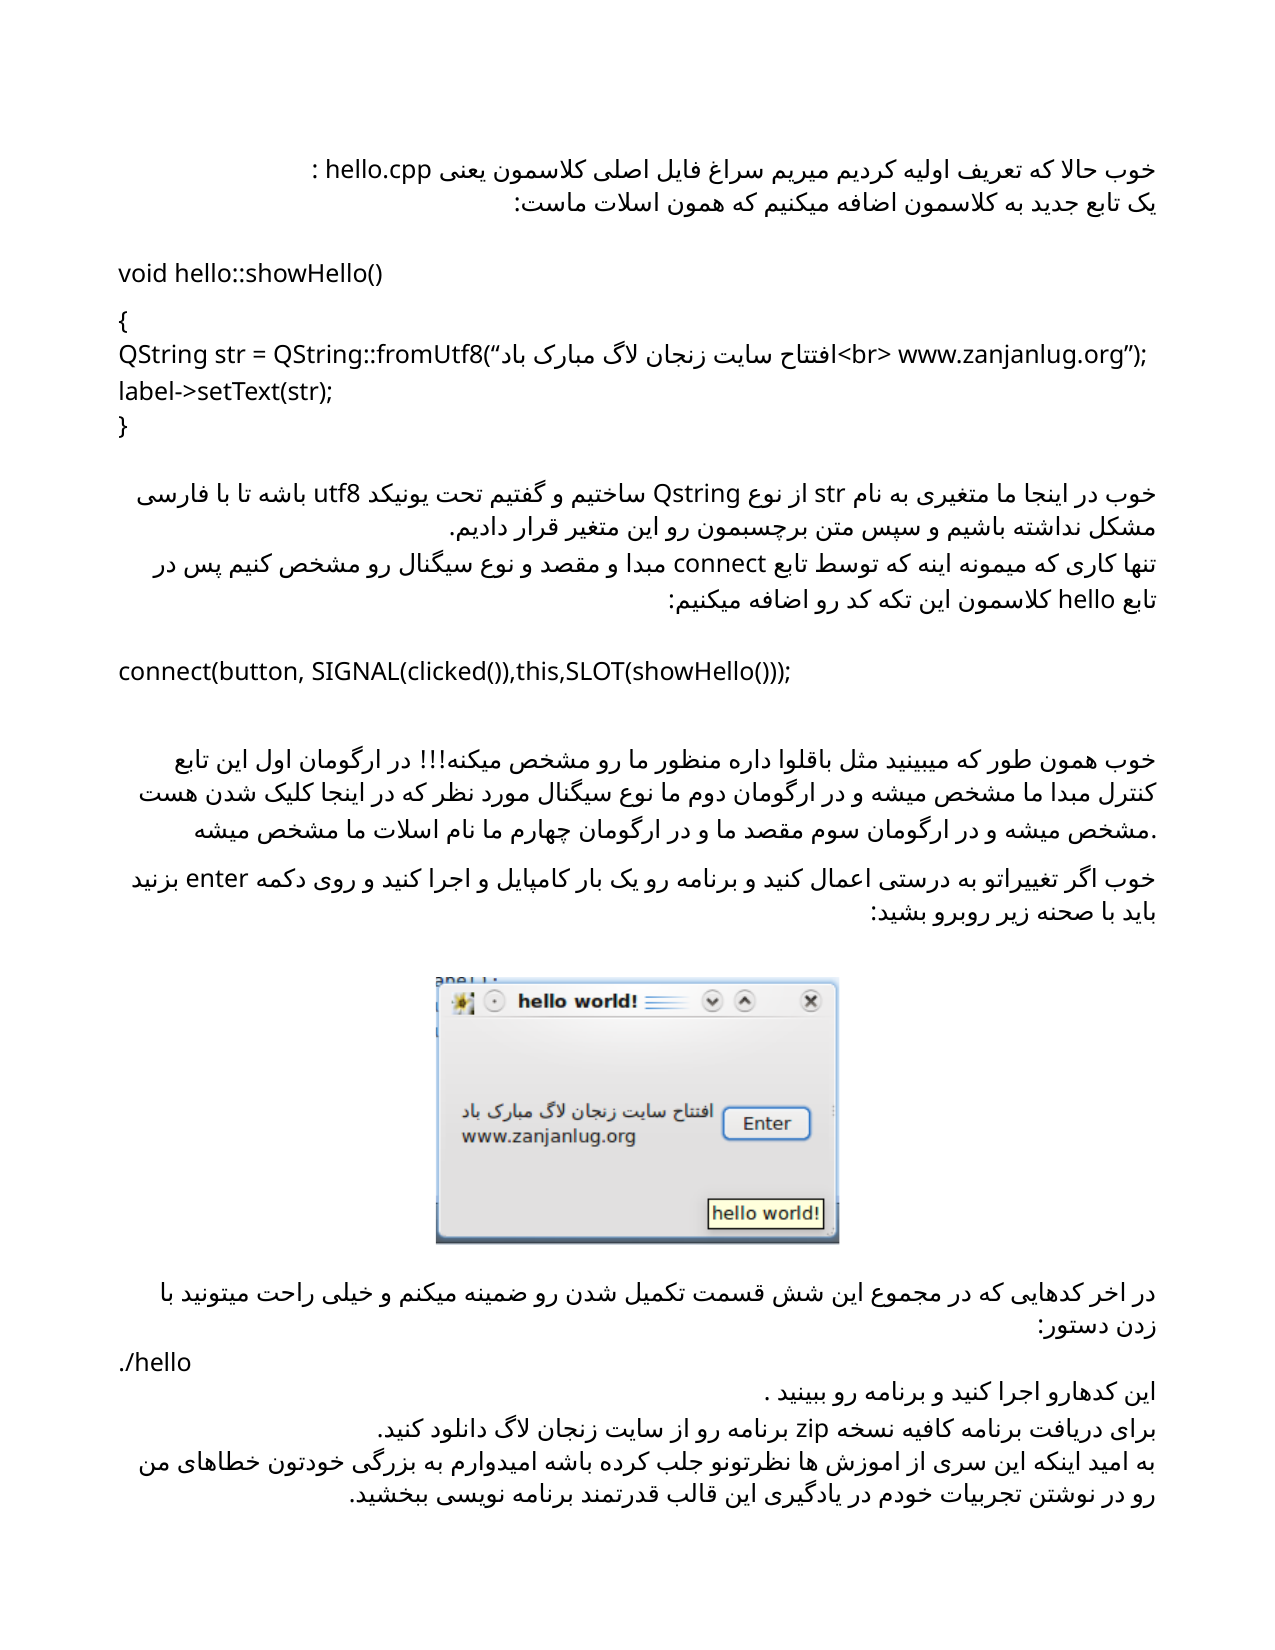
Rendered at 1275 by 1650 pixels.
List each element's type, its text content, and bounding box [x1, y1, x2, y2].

text در اخر کدهایی که در مجموع این شش قسمت تکمیل شدن رو ضمینه میکنم و خیلی راحت میتونید با زدن دستور: [118, 1279, 1157, 1344]
text خوب اگر تغییراتو به درستی اعمال کنید و برنامه رو یک بار کامپایل و اجرا کنید و روی دکمه enter بزنید باید با صحنه زیر روبرو بشید: [118, 861, 1157, 931]
text connect(button, SIGNAL(clicked()),this,SLOT(showHello())); [118, 653, 1157, 687]
picture [435, 977, 840, 1245]
text تنها کاری که میمونه اینه که توسط تابع connect مبدا و مقصد و نوع سیگنال رو مشخص کنیم پس در تابع hello کلاسمون این تکه کد رو اضافه میکنیم: [118, 545, 1157, 619]
text خوب حالا که تعریف اولیه کردیم میریم سراغ فایل اصلی کلاسمون یعنی hello.cpp : [118, 152, 1157, 189]
text ./hello [118, 1344, 1157, 1378]
text label->setText(str); [118, 373, 1157, 407]
text QString str = QString::fromUtf8(“افتتاح سایت زنجان لاگ مبارک باد<br> www.zanjanlug.org”); [118, 336, 1157, 373]
text void hello::showHello() [118, 256, 1157, 290]
text خوب در اینجا ما متغیری به نام str از نوع Qstring ساختیم و گفتیم تحت یونیکد utf8 باشه تا با فارسی مشکل نداشته باشیم و سپس متن برچسبمون رو این متغیر قرار دادیم. [118, 476, 1157, 545]
text { [118, 302, 1157, 336]
text یک تابع جدید به کلاسمون اضافه میکنیم که همون اسلات ماست: [118, 189, 1157, 222]
text به امید اینکه این سری از اموزش ها نظرتونو جلب کرده باشه امیدوارم به بزرگی خودتون خطاهای من رو در نوشتن تجربیات خودم در یادگیری این قالب قدرتمند برنامه نویسی ببخشید. [118, 1448, 1157, 1513]
text این کدهارو اجرا کنید و برنامه رو ببینید . [118, 1378, 1157, 1411]
text خوب همون طور که میبینید مثل باقلوا داره منظور ما رو مشخص میکنه!!! در ارگومان اول این تابع کنترل مبدا ما مشخص میشه و در ارگومان دوم ما نوع سیگنال مورد نظر که در اینجا کلیک شدن هست مشخص میشه و در ارگومان سوم مقصد ما و در ارگومان چهارم ما نام اسلات ما مشخص میشه. [118, 746, 1157, 848]
text برای دریافت برنامه کافیه نسخه zip برنامه رو از سایت زنجان لاگ دانلود کنید. [118, 1411, 1157, 1448]
text } [118, 407, 1157, 442]
